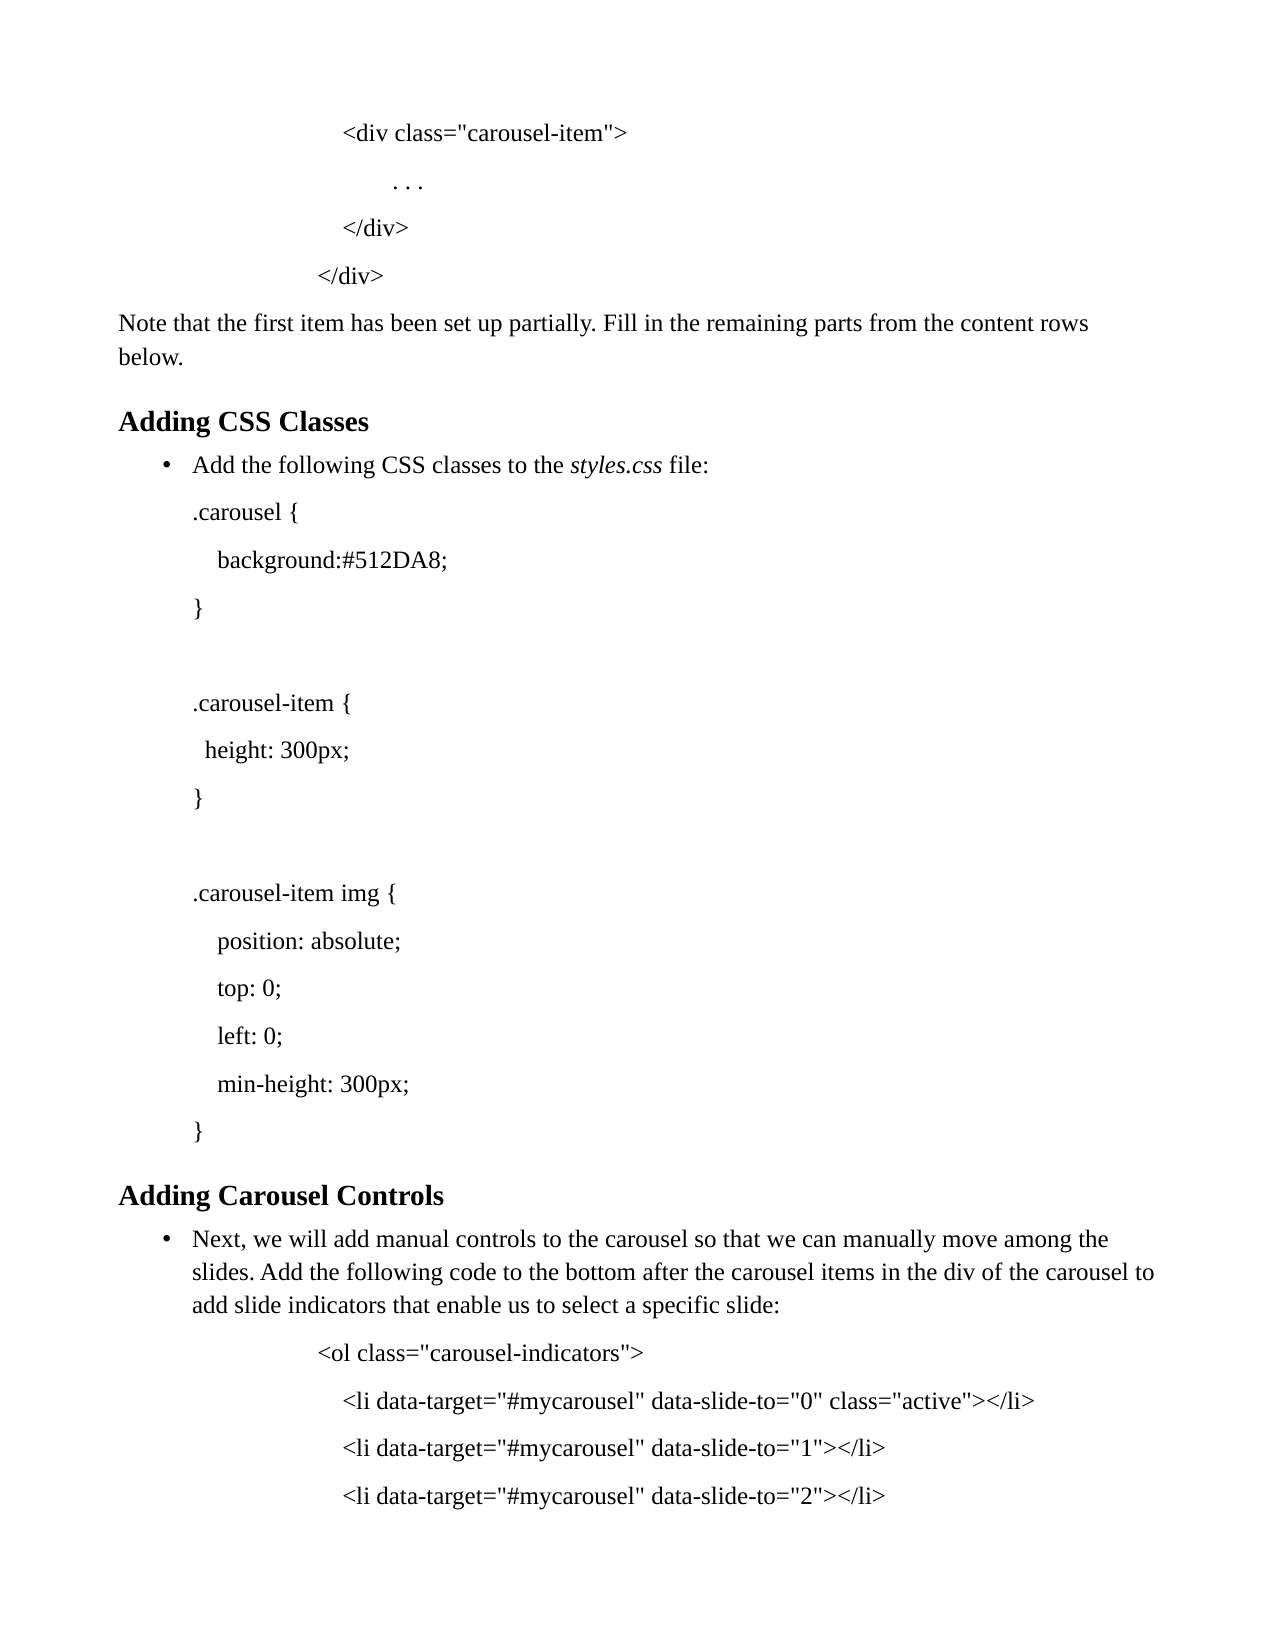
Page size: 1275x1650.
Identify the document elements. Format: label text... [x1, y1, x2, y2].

text } [192, 783, 1157, 812]
text . . . [192, 166, 1157, 194]
text .carousel { [192, 497, 1157, 526]
text } [192, 1116, 1157, 1145]
text left: 0; [192, 1021, 1157, 1050]
subtitle Adding Carousel Controls [118, 1178, 1157, 1212]
text min-height: 300px; [192, 1069, 1157, 1097]
subtitle Adding CSS Classes [118, 404, 1157, 437]
text .carousel-item img { [192, 878, 1157, 907]
text <li data-target="#mycarousel" data-slide-to="0" class="active"></li> [192, 1386, 1157, 1414]
text background:#512DA8; [192, 545, 1157, 574]
text top: 0; [192, 973, 1157, 1002]
text height: 300px; [192, 735, 1157, 764]
text <li data-target="#mycarousel" data-slide-to="2"></li> [192, 1481, 1157, 1510]
list Next, we will add manual controls to the carousel so that we can manually move among the slides. Add the following code to the bottom after the carousel items in the div of the carousel to add slide indicators that enable us to select a specific slide: [162, 1224, 1157, 1319]
text .carousel-item { [192, 688, 1157, 717]
text <ol class="carousel-indicators"> [192, 1338, 1157, 1367]
text </div> [192, 261, 1157, 290]
text <div class="carousel-item"> [192, 118, 1157, 147]
text } [192, 593, 1157, 621]
list Add the following CSS classes to the styles.css file: [162, 450, 1157, 478]
text Note that the first item has been set up partially. Fill in the remaining parts from the content rows below. [118, 308, 1157, 370]
text <li data-target="#mycarousel" data-slide-to="1"></li> [192, 1433, 1157, 1462]
text </div> [192, 213, 1157, 242]
text position: absolute; [192, 926, 1157, 954]
